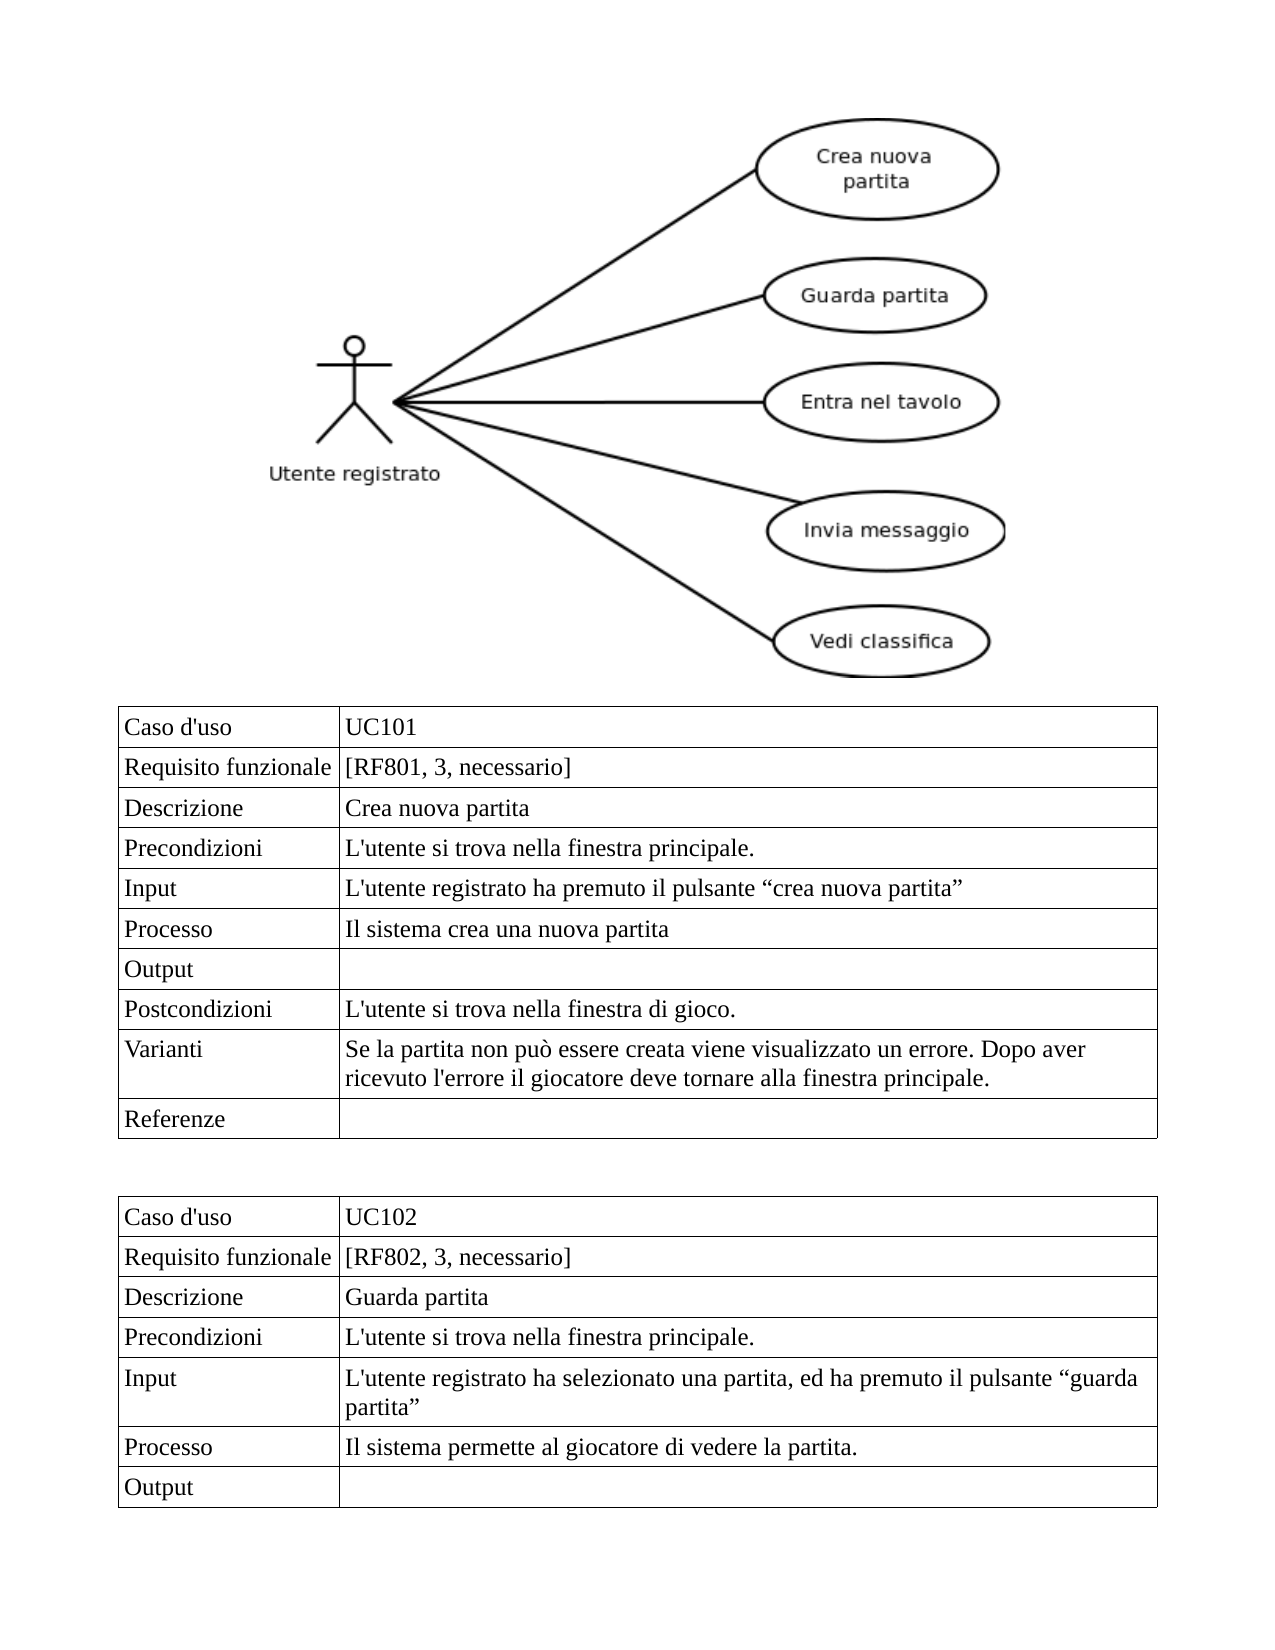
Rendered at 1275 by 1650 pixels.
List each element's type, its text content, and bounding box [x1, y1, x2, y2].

table_cell Requisito funzionale [119, 748, 339, 787]
table_cell Requisito funzionale [119, 1237, 339, 1276]
table_cell Processo [119, 909, 339, 948]
table_cell Precondizioni [119, 1318, 339, 1357]
table_cell Varianti [119, 1030, 339, 1098]
table_header Caso d'uso [119, 707, 339, 747]
table_cell Processo [119, 1427, 339, 1466]
table_cell Input [119, 1358, 339, 1426]
table_cell Il sistema crea una nuova partita [340, 909, 1157, 948]
table_cell Descrizione [119, 788, 339, 827]
table_cell L'utente si trova nella finestra principale. [340, 1318, 1157, 1357]
table_cell Output [119, 1467, 339, 1507]
table_cell Precondizioni [119, 828, 339, 867]
table_cell [340, 1467, 1157, 1507]
table_cell Input [119, 869, 339, 908]
table_cell Il sistema permette al giocatore di vedere la partita. [340, 1427, 1157, 1466]
table_header UC101 [340, 707, 1157, 747]
table_cell L'utente si trova nella finestra principale. [340, 828, 1157, 867]
table_cell Guarda partita [340, 1277, 1157, 1317]
table_cell Output [119, 949, 339, 988]
table_cell Descrizione [119, 1277, 339, 1317]
table_cell L'utente si trova nella finestra di gioco. [340, 990, 1157, 1029]
table_cell [RF802, 3, necessario] [340, 1237, 1157, 1276]
table_cell [RF801, 3, necessario] [340, 748, 1157, 787]
table_cell Crea nuova partita [340, 788, 1157, 827]
table_cell Referenze [119, 1099, 339, 1138]
table_header Caso d'uso [119, 1197, 339, 1236]
table_header UC102 [340, 1197, 1157, 1236]
table_cell [340, 949, 1157, 988]
table_cell L'utente registrato ha selezionato una partita, ed ha premuto il pulsante “guarda partita” [340, 1358, 1157, 1426]
table_cell L'utente registrato ha premuto il pulsante “crea nuova partita” [340, 869, 1157, 908]
picture [269, 118, 1006, 678]
table_cell Postcondizioni [119, 990, 339, 1029]
table_cell Se la partita non può essere creata viene visualizzato un errore. Dopo aver ricevuto l'errore il giocatore deve tornare alla finestra principale. [340, 1030, 1157, 1098]
table_cell [340, 1099, 1157, 1138]
